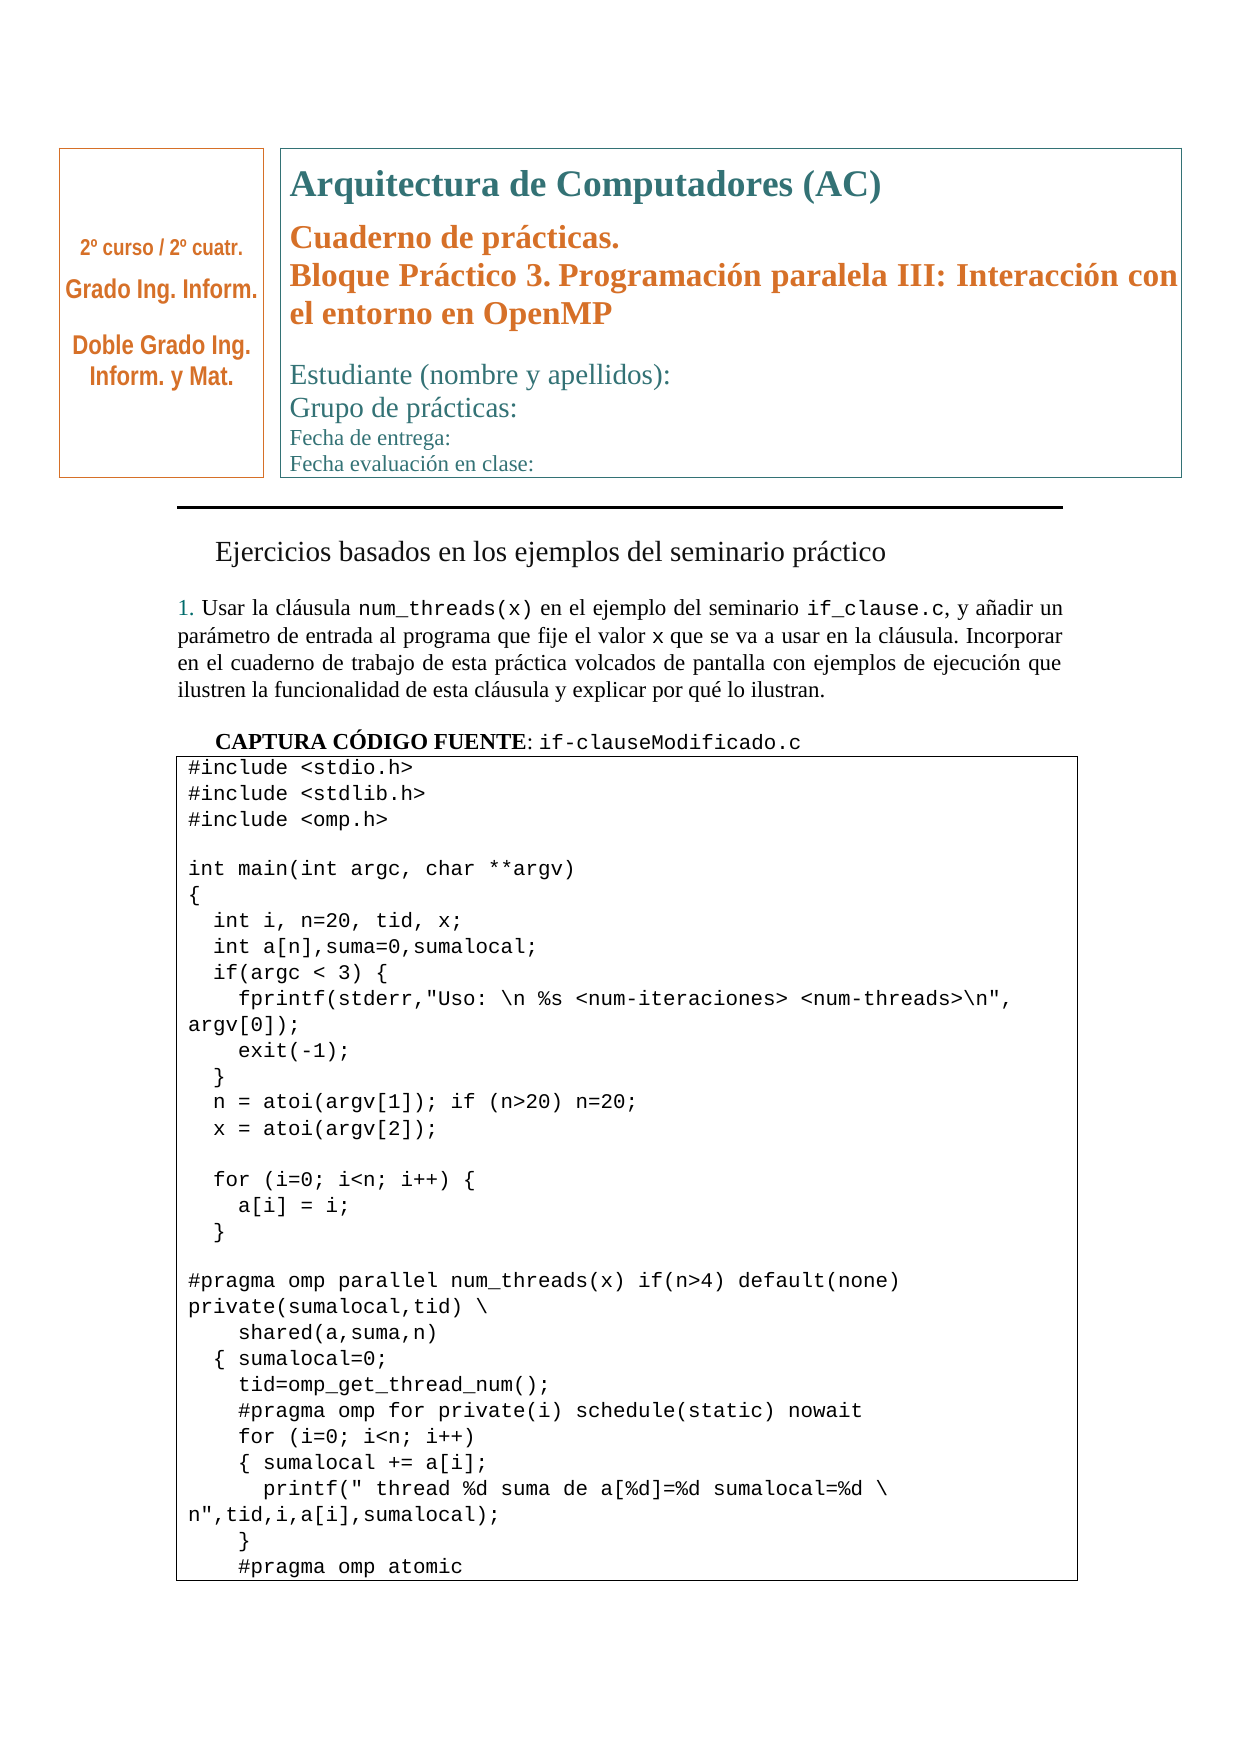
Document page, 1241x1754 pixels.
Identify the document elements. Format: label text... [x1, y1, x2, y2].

table_header Arquitectura de Computadores (AC) Cuaderno de prácticas. Bloque Práctico 3. Programación paralela III: Interacción con el entorno en OpenMP Estudiante (nombre y apellidos): Grupo de prácticas: Fecha de entrega: Fecha evaluación en clase: [281, 149, 1181, 477]
table_header 2º curso / 2º cuatr. Grado Ing. Inform. Doble Grado Ing. Inform. y Mat. [60, 149, 263, 477]
table_header #include <stdio.h> #include <stdlib.h> #include <omp.h> int main(int argc, char **argv) { int i, n=20, tid, x; int a[n],suma=0,sumalocal; if(argc < 3) { fprintf(stderr,"Uso: \n %s <num-iteraciones> <num-threads>\n", argv[0]); exit(-1); } n = atoi(argv[1]); if (n>20) n=20; x = atoi(argv[2]); for (i=0; i<n; i++) { a[i] = i; } #pragma omp parallel num_threads(x) if(n>4) default(none) private(sumalocal,tid) \ shared(a,suma,n) { sumalocal=0; tid=omp_get_thread_num(); #pragma omp for private(i) schedule(static) nowait for (i=0; i<n; i++) { sumalocal += a[i]; printf(" thread %d suma de a[%d]=%d sumalocal=%d \n",tid,i,a[i],sumalocal); } #pragma omp atomic [177, 757, 1077, 1579]
subtitle Ejercicios basados en los ejemplos del seminario práctico [177, 534, 1063, 568]
list 1. Usar la cláusula num_threads(x) en el ejemplo del seminario if_clause.c, y añadir un parámetro de entrada al programa que fije el valor x que se va a usar en la cláusula. Incorporar en el cuaderno de trabajo de esta práctica volcados de pantalla con ejemplos de ejecución que ilustren la funcionalidad de esta cláusula y explicar por qué lo ilustran. [177, 594, 1063, 702]
table_header [264, 148, 280, 477]
text CAPTURA CÓDIGO FUENTE: if-clauseModificado.c [215, 728, 1063, 756]
